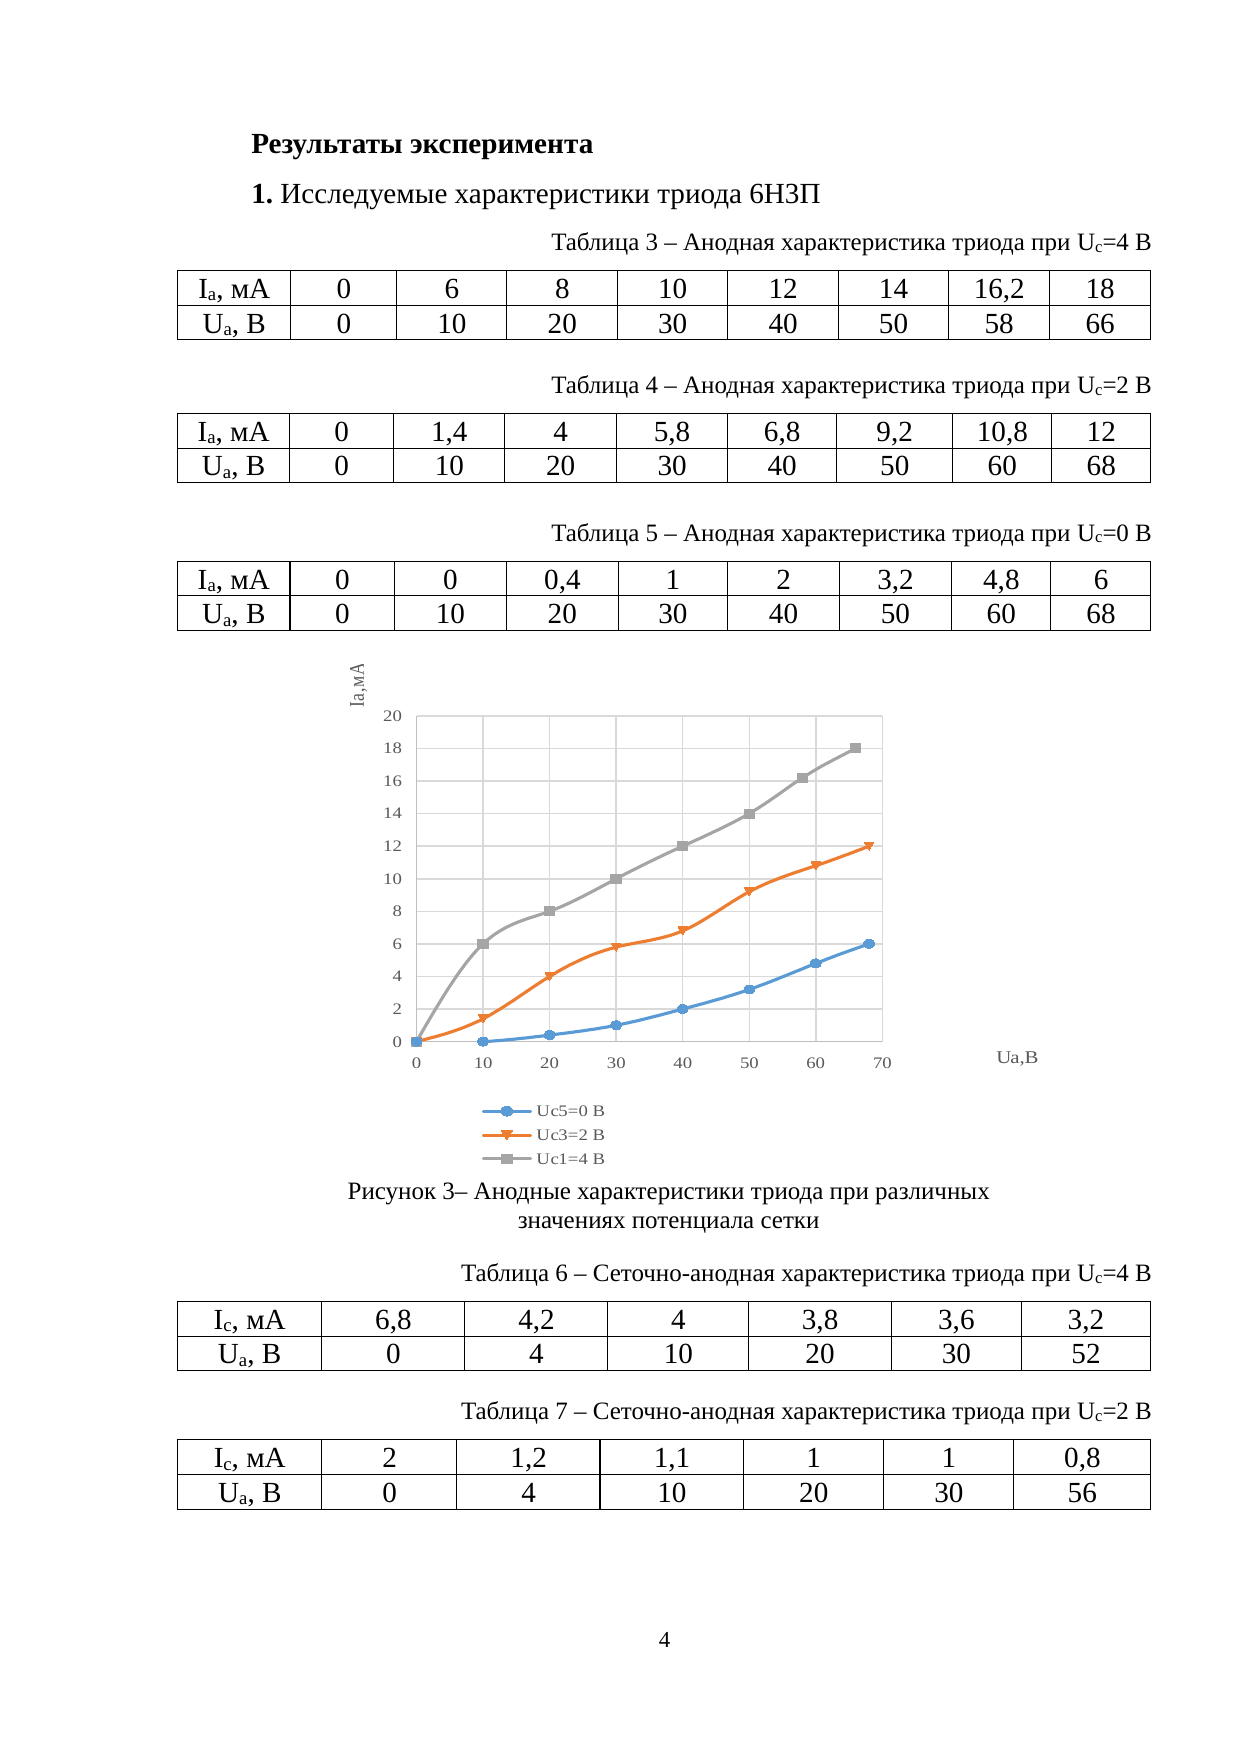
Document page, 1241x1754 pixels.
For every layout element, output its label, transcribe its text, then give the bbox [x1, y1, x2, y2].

table_cell 68 [1052, 449, 1150, 482]
table_cell 20 [507, 596, 618, 630]
table_header 6 [397, 271, 506, 305]
table_cell 4 [457, 1475, 599, 1508]
table_cell Ua, В [178, 306, 290, 339]
table_header 10,8 [953, 414, 1051, 447]
table_cell 20 [507, 306, 617, 339]
table_cell 10 [394, 449, 504, 482]
table_header 0 [290, 414, 393, 447]
table_cell 60 [953, 449, 1051, 482]
table_cell 50 [840, 596, 951, 630]
table_cell 40 [728, 449, 836, 482]
table_header 0 [291, 271, 396, 305]
table_cell 20 [505, 449, 616, 482]
table_cell 10 [601, 1475, 743, 1508]
table_cell Ua, В [178, 596, 289, 630]
table_cell 56 [1014, 1475, 1150, 1508]
table_cell 30 [892, 1337, 1021, 1370]
table_header 3,8 [749, 1302, 891, 1336]
table_header 0 [395, 562, 506, 595]
table_cell 68 [1051, 596, 1150, 630]
table_header 3,6 [892, 1302, 1021, 1336]
table_header 12 [1052, 414, 1150, 447]
table_cell 10 [608, 1337, 748, 1370]
table_header 4 [608, 1302, 748, 1336]
table_header Ia, мА [178, 414, 289, 447]
table_header 3,2 [1022, 1302, 1150, 1336]
table_cell 60 [952, 596, 1050, 630]
table_header 4,8 [952, 562, 1050, 595]
table_cell 58 [949, 306, 1049, 339]
table_cell 0 [322, 1337, 464, 1370]
text Таблица 6 – Сеточно-анодная характеристика триода при Uc=4 В [177, 1188, 1152, 1287]
table_header 1,2 [457, 1440, 599, 1474]
table_cell 40 [728, 306, 838, 339]
table_header 12 [728, 271, 838, 305]
table_header Ic, мА [178, 1440, 321, 1474]
table_header 2 [322, 1440, 456, 1474]
table_header Ia, мА [178, 562, 289, 595]
table_header 4 [505, 414, 616, 447]
table_cell 66 [1050, 306, 1150, 339]
table_cell 40 [728, 596, 839, 630]
table_cell 10 [395, 596, 506, 630]
table_header Ic, мА [178, 1302, 321, 1336]
table_header 0,4 [507, 562, 618, 595]
text 1. Исследуемые характеристики триода 6Н3П [177, 177, 1152, 210]
table_cell 50 [839, 306, 948, 339]
table_header Ia, мА [178, 271, 290, 305]
table_cell Ua, В [178, 1475, 321, 1508]
table_cell 0 [291, 596, 394, 630]
table_header 14 [839, 271, 948, 305]
table_header 9,2 [837, 414, 952, 447]
table_header 3,2 [840, 562, 951, 595]
table_cell Ua, В [178, 449, 289, 482]
table_header 6,8 [728, 414, 836, 447]
text Результаты эксперимента [177, 126, 1152, 160]
table_cell 0 [291, 306, 396, 339]
table_header 16,2 [949, 271, 1049, 305]
table_cell 52 [1022, 1337, 1150, 1370]
table_cell 30 [617, 449, 727, 482]
text Таблица 3 – Анодная характеристика триода при Uc=4 В [214, 227, 1152, 256]
table_header 1 [884, 1440, 1013, 1474]
table_header 1,1 [601, 1440, 743, 1474]
table_cell 10 [397, 306, 506, 339]
table_cell 20 [749, 1337, 891, 1370]
table_header 2 [728, 562, 839, 595]
table_header 4,2 [465, 1302, 607, 1336]
text Таблица 7 – Сеточно-анодная характеристика триода при Uc=2 В [177, 1396, 1152, 1425]
table_header 8 [507, 271, 617, 305]
table_header 1 [619, 562, 727, 595]
table_cell 20 [744, 1475, 883, 1508]
table_cell 0 [290, 449, 393, 482]
text Таблица 5 – Анодная характеристика триода при Uc=0 В [214, 518, 1152, 546]
table_cell Ua, В [178, 1337, 321, 1370]
table_header 6,8 [322, 1302, 464, 1336]
table_header 10 [618, 271, 727, 305]
table_header 5,8 [617, 414, 727, 447]
table_cell 4 [465, 1337, 607, 1370]
table_header 6 [1051, 562, 1150, 595]
table_cell 30 [884, 1475, 1013, 1508]
table_header 18 [1050, 271, 1150, 305]
table_cell 30 [619, 596, 727, 630]
table_header 1 [744, 1440, 883, 1474]
table_header 0,8 [1014, 1440, 1150, 1474]
table_cell 30 [618, 306, 727, 339]
text [294, 1234, 1043, 1243]
text Рисунок 3– Анодные характеристики триода при различных значениях потенциала сетки [294, 1176, 1043, 1234]
table_cell 50 [837, 449, 952, 482]
table_cell 0 [322, 1475, 456, 1508]
text Таблица 4 – Анодная характеристика триода при Uc=2 В [214, 370, 1152, 398]
table_header 1,4 [394, 414, 504, 447]
table_header 0 [291, 562, 394, 595]
